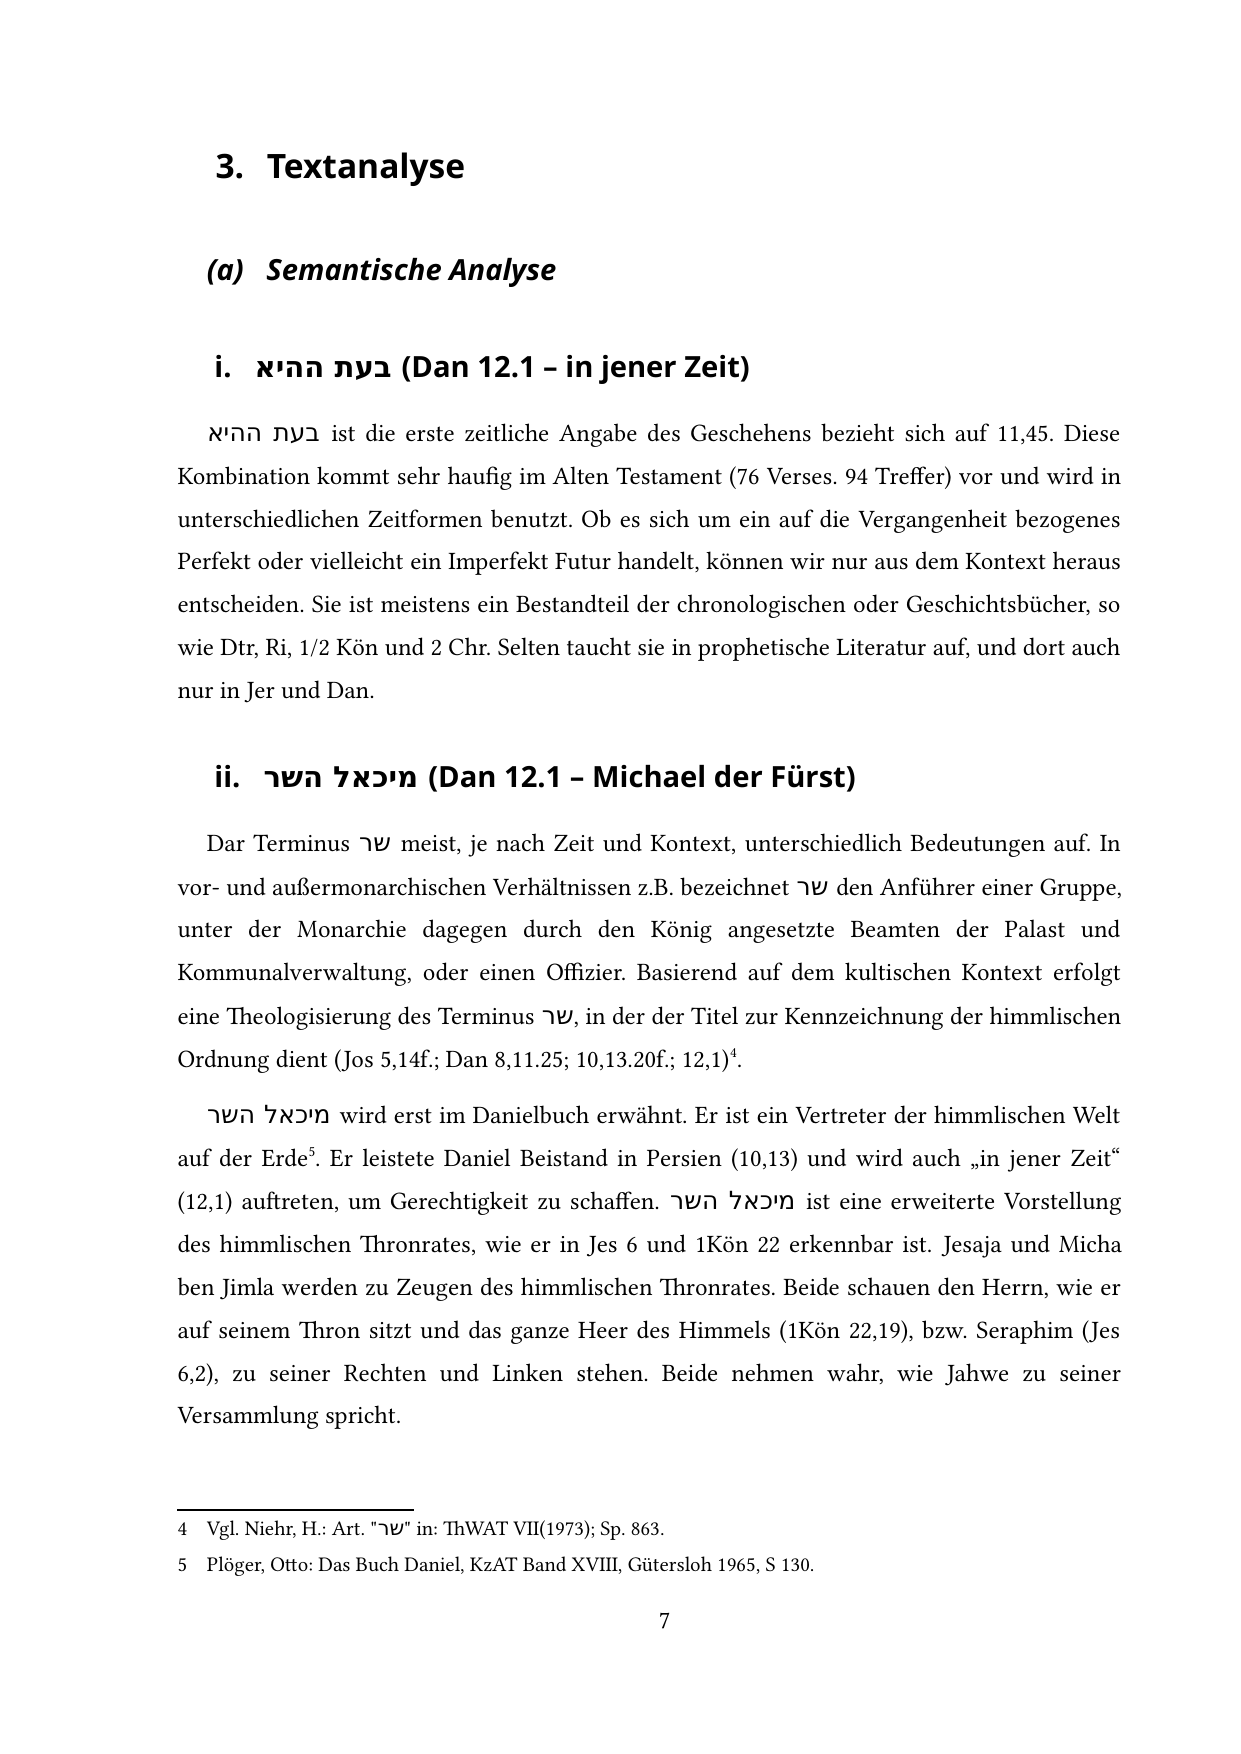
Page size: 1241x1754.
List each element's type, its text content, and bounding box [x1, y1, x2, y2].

text Vgl. Niehr, H.: Art. "שר" in: ThWAT VII(1973); Sp. 863. [177, 1516, 1122, 1541]
subtitle Semantische Analyse [177, 249, 1122, 289]
text בעת ההיא ist die erste zeitliche Angabe des Geschehens bezieht sich auf 11,45. Diese Kombination kommt sehr haufig im Alten Testament (76 Verses. 94 Treffer) vor und wird in unterschiedlichen Zeitformen benutzt. Ob es sich um ein auf die Vergangenheit bezogenes Perfekt oder vielleicht ein Imperfekt Futur handelt, können wir nur aus dem Kontext heraus entscheiden. Sie ist meistens ein Bestandteil der chronologischen oder Geschichtsbücher, so wie Dtr, Ri, 1/2 Kön und 2 Chr. Selten taucht sie in prophetische Literatur auf, und dort auch nur in Jer und Dan. [177, 418, 1122, 704]
subtitle מיכאל השר (Dan 12.1 – Michael der Fürst) [177, 756, 1122, 796]
subtitle בעת ההיא (Dan 12.1 – in jener Zeit) [177, 346, 1122, 386]
text Plöger, Otto: Das Buch Daniel, KzAT Band XVIII, Gütersloh 1965, S 130. [177, 1553, 1122, 1577]
text Dar Terminus שר meist, je nach Zeit und Kontext, unterschiedlich Bedeutungen auf. In vor- und außermonarchischen Verhältnissen z.B. bezeichnet שר den Anführer einer Gruppe, unter der Monarchie dagegen durch den König angesetzte Beamten der Palast und Kommunalverwaltung, oder einen Offizier. Basierend auf dem kultischen Kontext erfolgt eine Theologisierung des Terminus שר, in der der Titel zur Kennzeichnung der himmlischen Ordnung dient (Jos 5,14f.; Dan 8,11.25; 10,13.20f.; 12,1). [177, 828, 1122, 1073]
subtitle Textanalyse [177, 143, 1122, 189]
text מיכאל השר wird erst im Danielbuch erwähnt. Er ist ein Vertreter der himmlischen Welt auf der Erde. Er leistete Daniel Beistand in Persien (10,13) und wird auch „in jener Zeit“ (12,1) auftreten, um Gerechtigkeit zu schaffen. מיכאל השר ist eine erweiterte Vorstellung des himmlischen Thronrates, wie er in Jes 6 und 1Kön 22 erkennbar ist. Jesaja und Micha ben Jimla werden zu Zeugen des himmlischen Thronrates. Beide schauen den Herrn, wie er auf seinem Thron sitzt und das ganze Heer des Himmels (1Kön 22,19), bzw. Seraphim (Jes 6,2), zu seiner Rechten und Linken stehen. Beide nehmen wahr, wie Jahwe zu seiner Versammlung spricht. [177, 1100, 1122, 1430]
